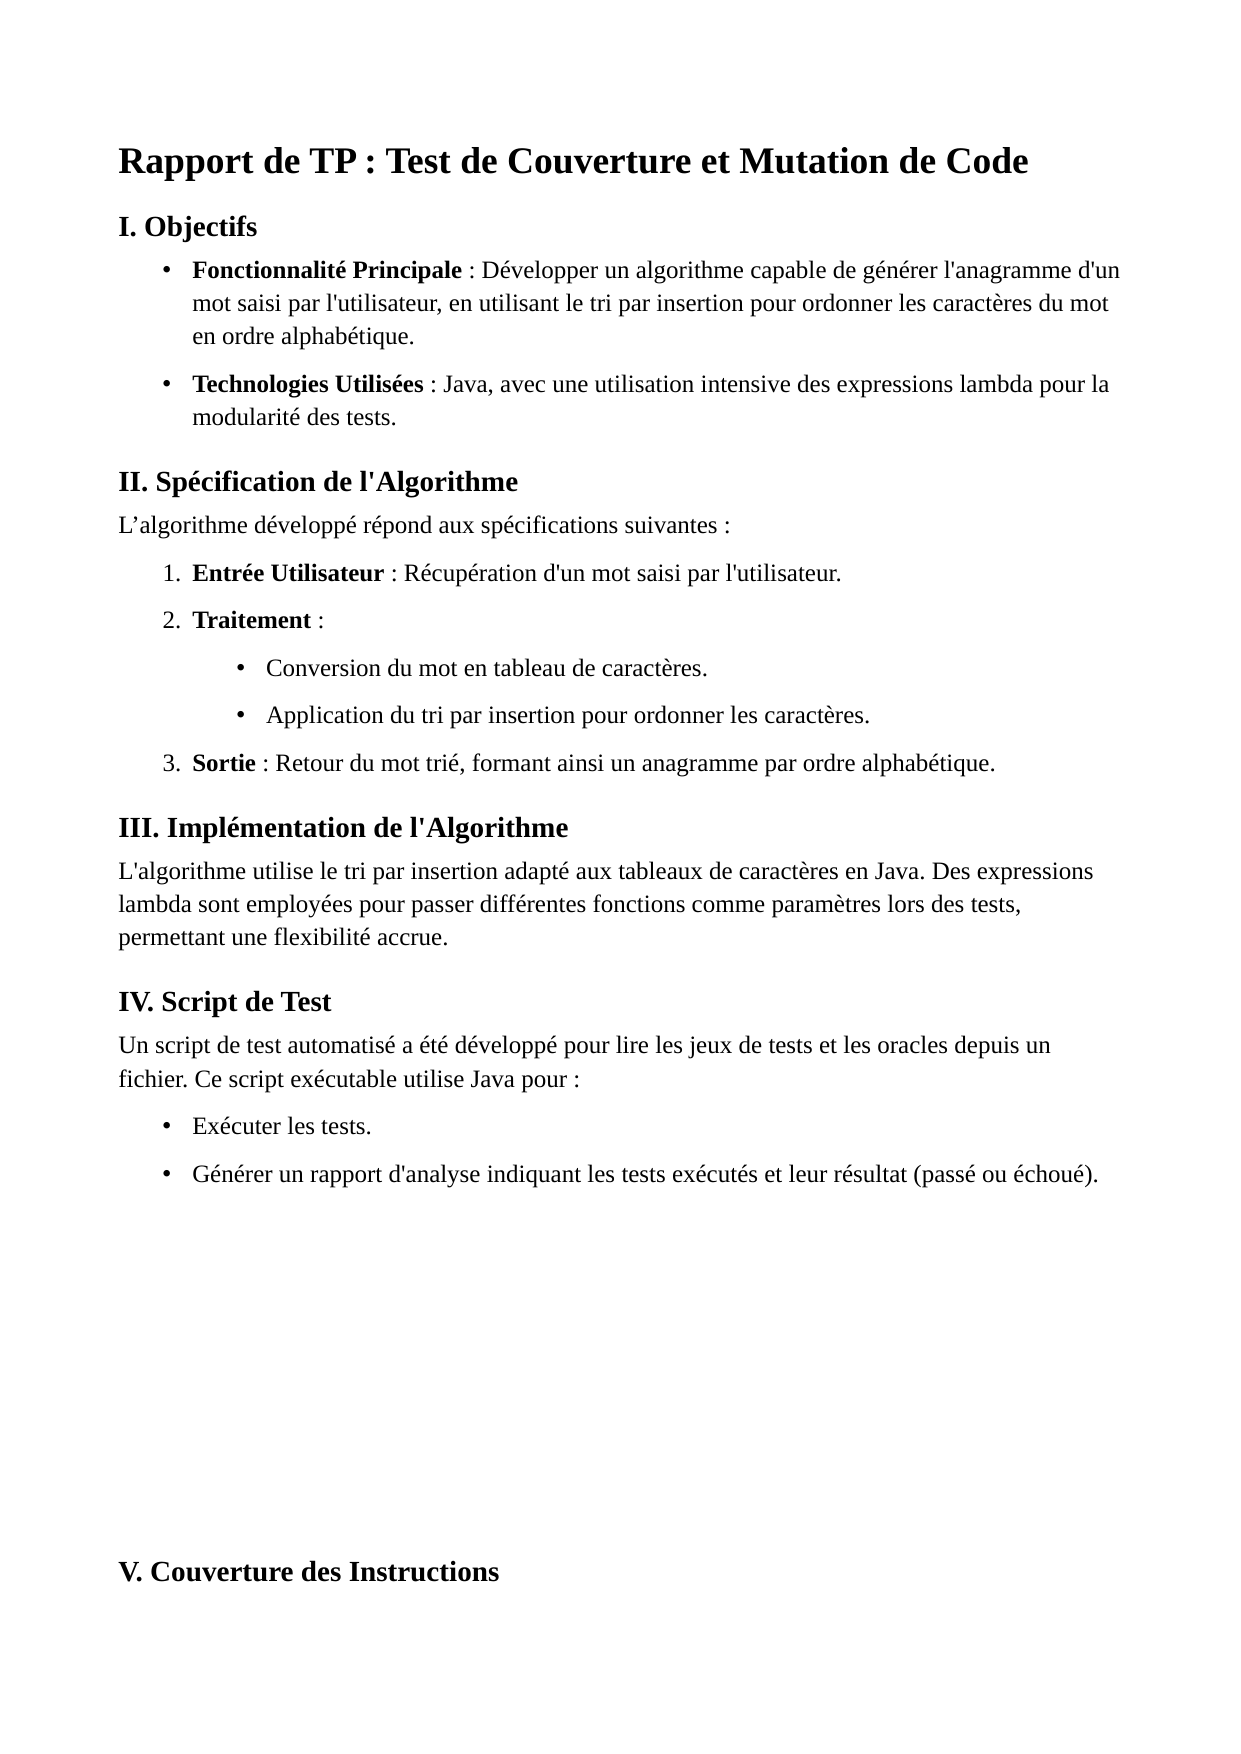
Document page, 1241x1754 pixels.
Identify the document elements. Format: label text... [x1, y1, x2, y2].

list Traitement : [162, 605, 1122, 634]
list Technologies Utilisées : Java, avec une utilisation intensive des expressions lambda pour la modularité des tests. [162, 369, 1122, 431]
list Exécuter les tests. [162, 1111, 1122, 1140]
list Conversion du mot en tableau de caractères. [236, 653, 1122, 682]
text Un script de test automatisé a été développé pour lire les jeux de tests et les oracles depuis un fichier. Ce script exécutable utilise Java pour : [118, 1031, 1122, 1092]
list Fonctionnalité Principale : Développer un algorithme capable de générer l'anagramme d'un mot saisi par l'utilisateur, en utilisant le tri par insertion pour ordonner les caractères du mot en ordre alphabétique. [162, 255, 1122, 350]
text L’algorithme développé répond aux spécifications suivantes : [118, 510, 1122, 539]
list Générer un rapport d'analyse indiquant les tests exécutés et leur résultat (passé ou échoué). [162, 1159, 1122, 1188]
list Entrée Utilisateur : Récupération d'un mot saisi par l'utilisateur. [162, 558, 1122, 586]
subtitle Rapport de TP : Test de Couverture et Mutation de Code [118, 139, 1122, 182]
subtitle I. Objectifs [118, 209, 1122, 243]
list Application du tri par insertion pour ordonner les caractères. [236, 701, 1122, 729]
subtitle IV. Script de Test [118, 984, 1122, 1018]
subtitle II. Spécification de l'Algorithme [118, 464, 1122, 498]
subtitle V. Couverture des Instructions [118, 1554, 1122, 1588]
list Sortie : Retour du mot trié, formant ainsi un anagramme par ordre alphabétique. [162, 748, 1122, 777]
subtitle III. Implémentation de l'Algorithme [118, 810, 1122, 844]
text L'algorithme utilise le tri par insertion adapté aux tableaux de caractères en Java. Des expressions lambda sont employées pour passer différentes fonctions comme paramètres lors des tests, permettant une flexibilité accrue. [118, 856, 1122, 951]
